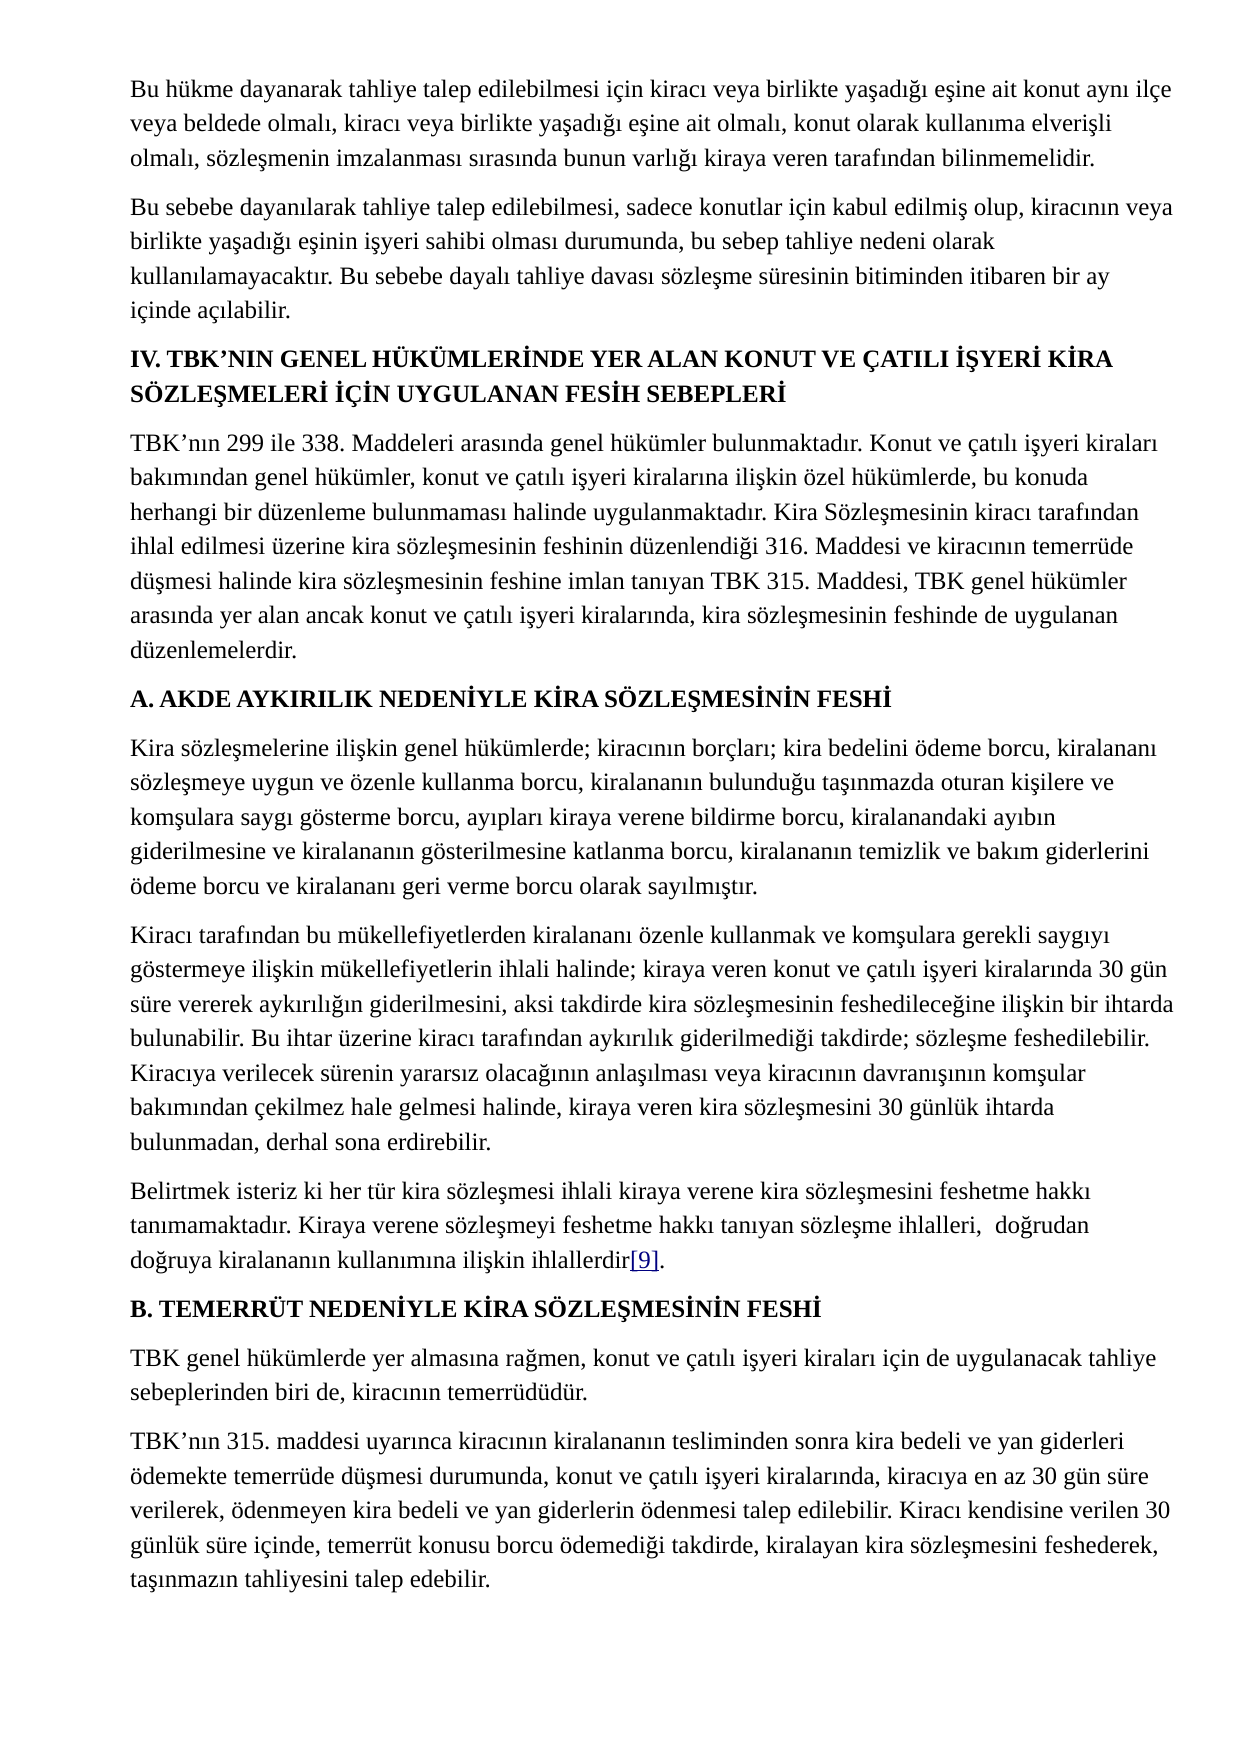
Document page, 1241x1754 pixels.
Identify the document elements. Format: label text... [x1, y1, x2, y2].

text Kiracı tarafından bu mükellefiyetlerden kiralananı özenle kullanmak ve komşulara gerekli saygıyı göstermeye ilişkin mükellefiyetlerin ihlali halinde; kiraya veren konut ve çatılı işyeri kiralarında 30 gün süre vererek aykırılığın giderilmesini, aksi takdirde kira sözleşmesinin feshedileceğine ilişkin bir ihtarda bulunabilir. Bu ihtar üzerine kiracı tarafından aykırılık giderilmediği takdirde; sözleşme feshedilebilir. Kiracıya verilecek sürenin yararsız olacağının anlaşılması veya kiracının davranışının komşular bakımından çekilmez hale gelmesi halinde, kiraya veren kira sözleşmesini 30 günlük ihtarda bulunmadan, derhal sona erdirebilir. [130, 920, 1175, 1155]
text Kira sözleşmelerine ilişkin genel hükümlerde; kiracının borçları; kira bedelini ödeme borcu, kiralananı sözleşmeye uygun ve özenle kullanma borcu, kiralananın bulunduğu taşınmazda oturan kişilere ve komşulara saygı gösterme borcu, ayıpları kiraya verene bildirme borcu, kiralanandaki ayıbın giderilmesine ve kiralananın gösterilmesine katlanma borcu, kiralananın temizlik ve bakım giderlerini ödeme borcu ve kiralananı geri verme borcu olarak sayılmıştır. [130, 733, 1175, 899]
text TBK’nın 299 ile 338. Maddeleri arasında genel hükümler bulunmaktadır. Konut ve çatılı işyeri kiraları bakımından genel hükümler, konut ve çatılı işyeri kiralarına ilişkin özel hükümlerde, bu konuda herhangi bir düzenleme bulunmaması halinde uygulanmaktadır. Kira Sözleşmesinin kiracı tarafından ihlal edilmesi üzerine kira sözleşmesinin feshinin düzenlendiği 316. Maddesi ve kiracının temerrüde düşmesi halinde kira sözleşmesinin feshine imlan tanıyan TBK 315. Maddesi, TBK genel hükümler arasında yer alan ancak konut ve çatılı işyeri kiralarında, kira sözleşmesinin feshinde de uygulanan düzenlemelerdir. [130, 428, 1175, 663]
text IV. TBK’NIN GENEL HÜKÜMLERİNDE YER ALAN KONUT VE ÇATILI İŞYERİ KİRA SÖZLEŞMELERİ İÇİN UYGULANAN FESİH SEBEPLERİ [130, 344, 1175, 407]
text B. TEMERRÜT NEDENİYLE KİRA SÖZLEŞMESİNİN FESHİ [130, 1294, 1175, 1322]
text TBK genel hükümlerde yer almasına rağmen, konut ve çatılı işyeri kiraları için de uygulanacak tahliye sebeplerinden biri de, kiracının temerrüdüdür. [130, 1343, 1175, 1406]
text A. AKDE AYKIRILIK NEDENİYLE KİRA SÖZLEŞMESİNİN FESHİ [130, 684, 1175, 712]
text Bu sebebe dayanılarak tahliye talep edilebilmesi, sadece konutlar için kabul edilmiş olup, kiracının veya birlikte yaşadığı eşinin işyeri sahibi olması durumunda, bu sebep tahliye nedeni olarak kullanılamayacaktır. Bu sebebe dayalı tahliye davası sözleşme süresinin bitiminden itibaren bir ay içinde açılabilir. [130, 192, 1175, 324]
text Bu hükme dayanarak tahliye talep edilebilmesi için kiracı veya birlikte yaşadığı eşine ait konut aynı ilçe veya beldede olmalı, kiracı veya birlikte yaşadığı eşine ait olmalı, konut olarak kullanıma elverişli olmalı, sözleşmenin imzalanması sırasında bunun varlığı kiraya veren tarafından bilinmemelidir. [130, 74, 1175, 171]
text TBK’nın 315. maddesi uyarınca kiracının kiralananın tesliminden sonra kira bedeli ve yan giderleri ödemekte temerrüde düşmesi durumunda, konut ve çatılı işyeri kiralarında, kiracıya en az 30 gün süre verilerek, ödenmeyen kira bedeli ve yan giderlerin ödenmesi talep edilebilir. Kiracı kendisine verilen 30 günlük süre içinde, temerrüt konusu borcu ödemediği takdirde, kiralayan kira sözleşmesini feshederek, taşınmazın tahliyesini talep edebilir. [130, 1426, 1175, 1593]
text Belirtmek isteriz ki her tür kira sözleşmesi ihlali kiraya verene kira sözleşmesini feshetme hakkı tanımamaktadır. Kiraya verene sözleşmeyi feshetme hakkı tanıyan sözleşme ihlalleri, doğrudan doğruya kiralananın kullanımına ilişkin ihlallerdir[9]. [130, 1176, 1175, 1273]
